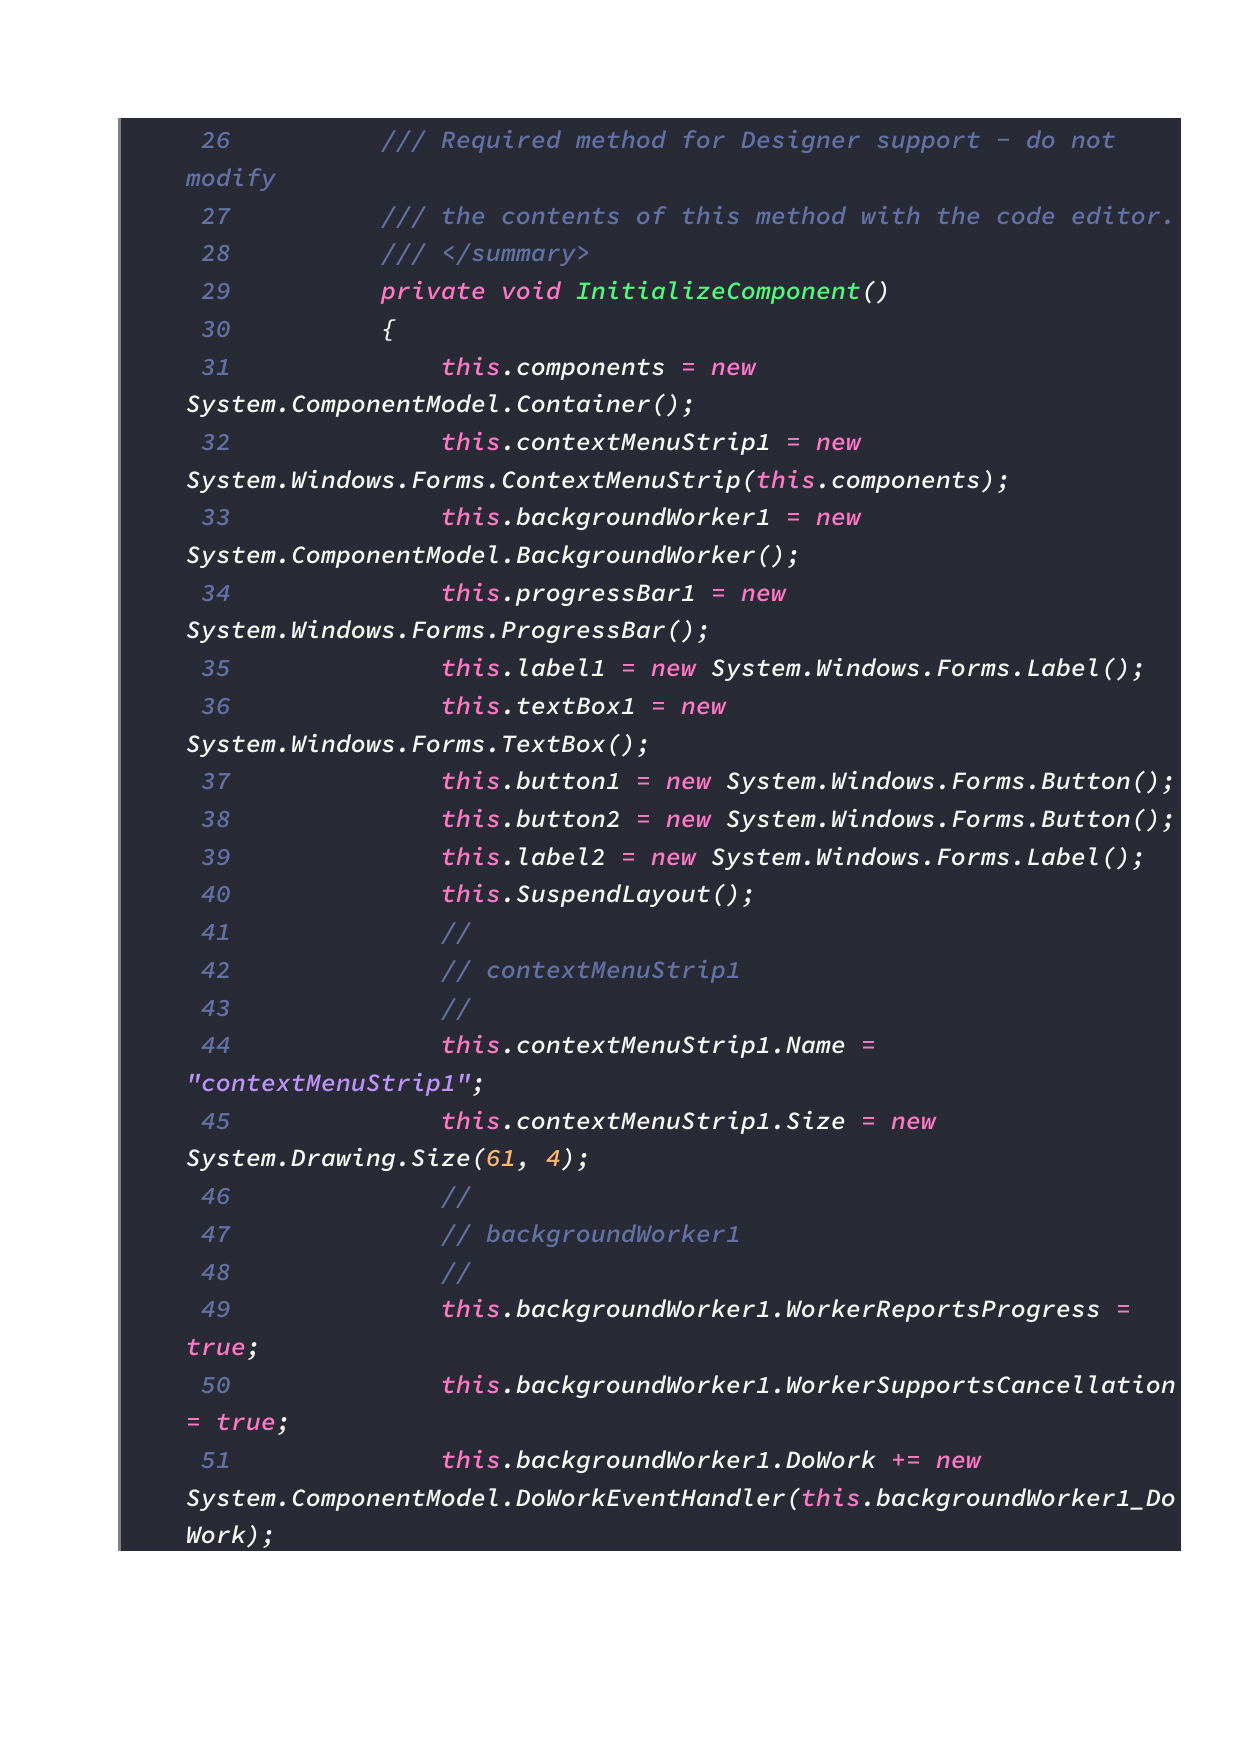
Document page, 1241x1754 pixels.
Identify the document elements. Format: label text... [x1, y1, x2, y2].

text 45 this.contextMenuStrip1.Size = new System.Drawing.Size(61, 4); [121, 1098, 1181, 1174]
text 50 this.backgroundWorker1.WorkerSupportsCancellation = true; [121, 1362, 1181, 1438]
text 42 // contextMenuStrip1 [121, 948, 1181, 985]
text 48 // [121, 1249, 1181, 1287]
text 32 this.contextMenuStrip1 = new System.Windows.Forms.ContextMenuStrip(this.components); [121, 420, 1181, 495]
text 44 this.contextMenuStrip1.Name = "contextMenuStrip1"; [121, 1023, 1181, 1098]
text 31 this.components = new System.ComponentModel.Container(); [121, 344, 1181, 419]
text 30 { [121, 307, 1181, 344]
text 28 /// </summary> [121, 231, 1181, 269]
text 35 this.label1 = new System.Windows.Forms.Label(); [121, 646, 1181, 683]
text 46 // [121, 1174, 1181, 1211]
text 41 // [121, 910, 1181, 947]
text 29 private void InitializeComponent() [121, 269, 1181, 306]
text 51 this.backgroundWorker1.DoWork += new System.ComponentModel.DoWorkEventHandler(this.backgroundWorker1_DoWork); [121, 1438, 1181, 1551]
text 38 this.button2 = new System.Windows.Forms.Button(); [121, 797, 1181, 834]
text 40 this.SuspendLayout(); [121, 872, 1181, 910]
text 36 this.textBox1 = new System.Windows.Forms.TextBox(); [121, 684, 1181, 759]
text 39 this.label2 = new System.Windows.Forms.Label(); [121, 834, 1181, 872]
text 49 this.backgroundWorker1.WorkerReportsProgress = true; [121, 1287, 1181, 1362]
text 27 /// the contents of this method with the code editor. [121, 193, 1181, 231]
text 34 this.progressBar1 = new System.Windows.Forms.ProgressBar(); [121, 571, 1181, 646]
text 47 // backgroundWorker1 [121, 1212, 1181, 1249]
text 26 /// Required method for Designer support - do not modify [121, 118, 1181, 193]
text 33 this.backgroundWorker1 = new System.ComponentModel.BackgroundWorker(); [121, 495, 1181, 570]
text 43 // [121, 985, 1181, 1023]
text 37 this.button1 = new System.Windows.Forms.Button(); [121, 759, 1181, 797]
